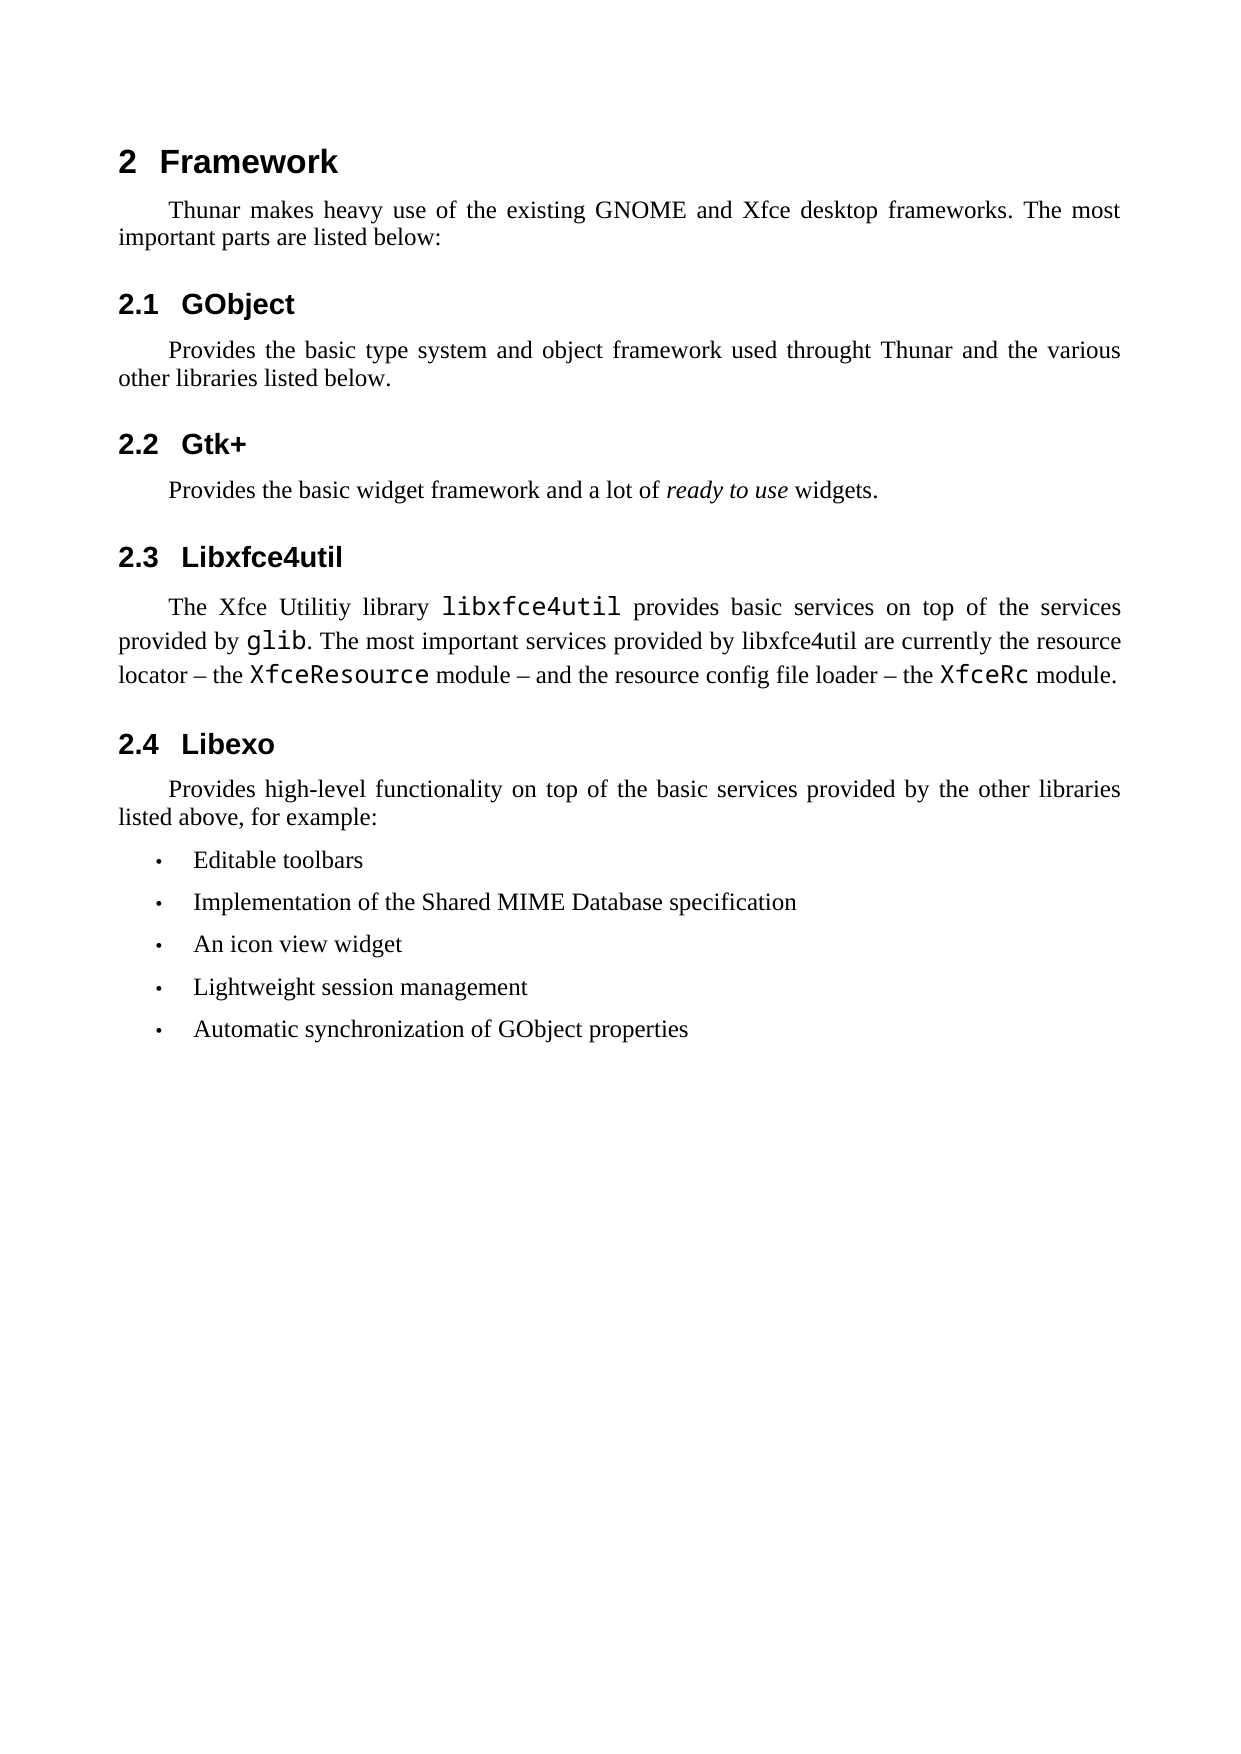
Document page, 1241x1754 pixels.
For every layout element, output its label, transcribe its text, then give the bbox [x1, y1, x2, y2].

list Lightweight session management [156, 973, 1122, 1001]
subtitle Gtk+ [118, 428, 1122, 461]
list Editable toolbars [156, 846, 1122, 873]
list Implementation of the Shared MIME Database specification [156, 888, 1122, 916]
text Provides the basic type system and object framework used throught Thunar and the various other libraries listed below. [118, 336, 1122, 391]
text Provides the basic widget framework and a lot of ready to use widgets. [118, 476, 1122, 504]
text The Xfce Utilitiy library libxfce4util provides basic services on top of the services provided by glib. The most important services provided by libxfce4util are currently the resource locator – the XfceResource module – and the resource config file loader – the XfceRc module. [118, 589, 1122, 691]
subtitle Libexo [118, 728, 1122, 760]
subtitle GObject [118, 288, 1122, 321]
text Thunar makes heavy use of the existing GNOME and Xfce desktop frameworks. The most important parts are listed below: [118, 196, 1122, 251]
subtitle Framework [118, 143, 1122, 180]
text Provides high-level functionality on top of the basic services provided by the other libraries listed above, for example: [118, 776, 1122, 831]
list Automatic synchronization of GObject properties [156, 1015, 1122, 1043]
list An icon view widget [156, 931, 1122, 958]
subtitle Libxfce4util [118, 541, 1122, 573]
